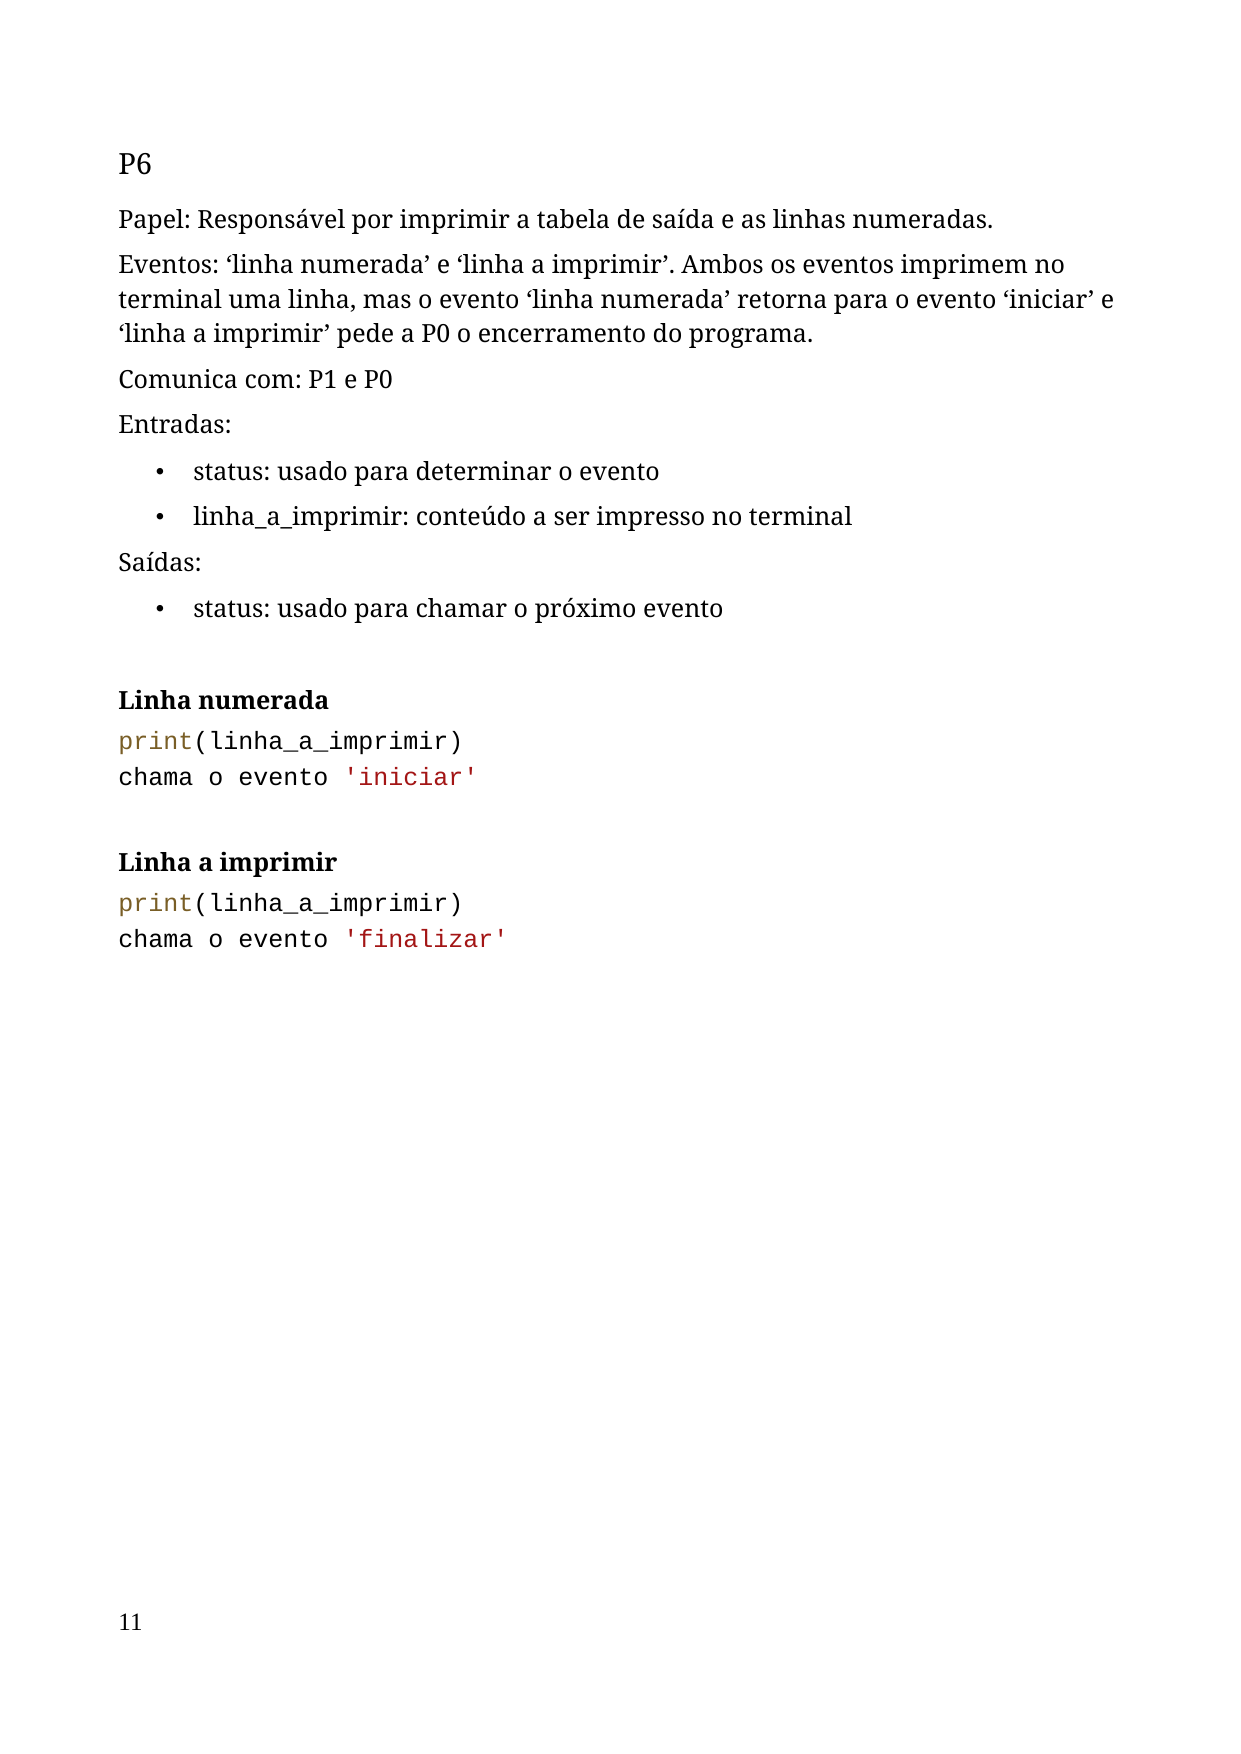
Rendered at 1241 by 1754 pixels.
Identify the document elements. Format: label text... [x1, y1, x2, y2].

text chama o evento 'finalizar' [118, 925, 1122, 954]
text Linha a imprimir [118, 844, 1122, 879]
text Linha numerada [118, 683, 1122, 717]
text print(linha_a_imprimir) [118, 891, 1122, 919]
text Entradas: [118, 407, 1122, 441]
list status: usado para chamar o próximo evento [156, 591, 1122, 625]
list linha_a_imprimir: conteúdo a ser impresso no terminal [156, 499, 1122, 533]
text Comunica com: P1 e P0 [118, 361, 1122, 395]
text Saídas: [118, 545, 1122, 579]
list status: usado para determinar o evento [156, 453, 1122, 487]
subtitle P6 [118, 143, 1122, 183]
text chama o evento 'iniciar' [118, 763, 1122, 793]
text print(linha_a_imprimir) [118, 729, 1122, 757]
text Papel: Responsável por imprimir a tabela de saída e as linhas numeradas. [118, 201, 1122, 235]
text Eventos: ‘linha numerada’ e ‘linha a imprimir’. Ambos os eventos imprimem no terminal uma linha, mas o evento ‘linha numerada’ retorna para o evento ‘iniciar’ e ‘linha a imprimir’ pede a P0 o encerramento do programa. [118, 247, 1122, 349]
